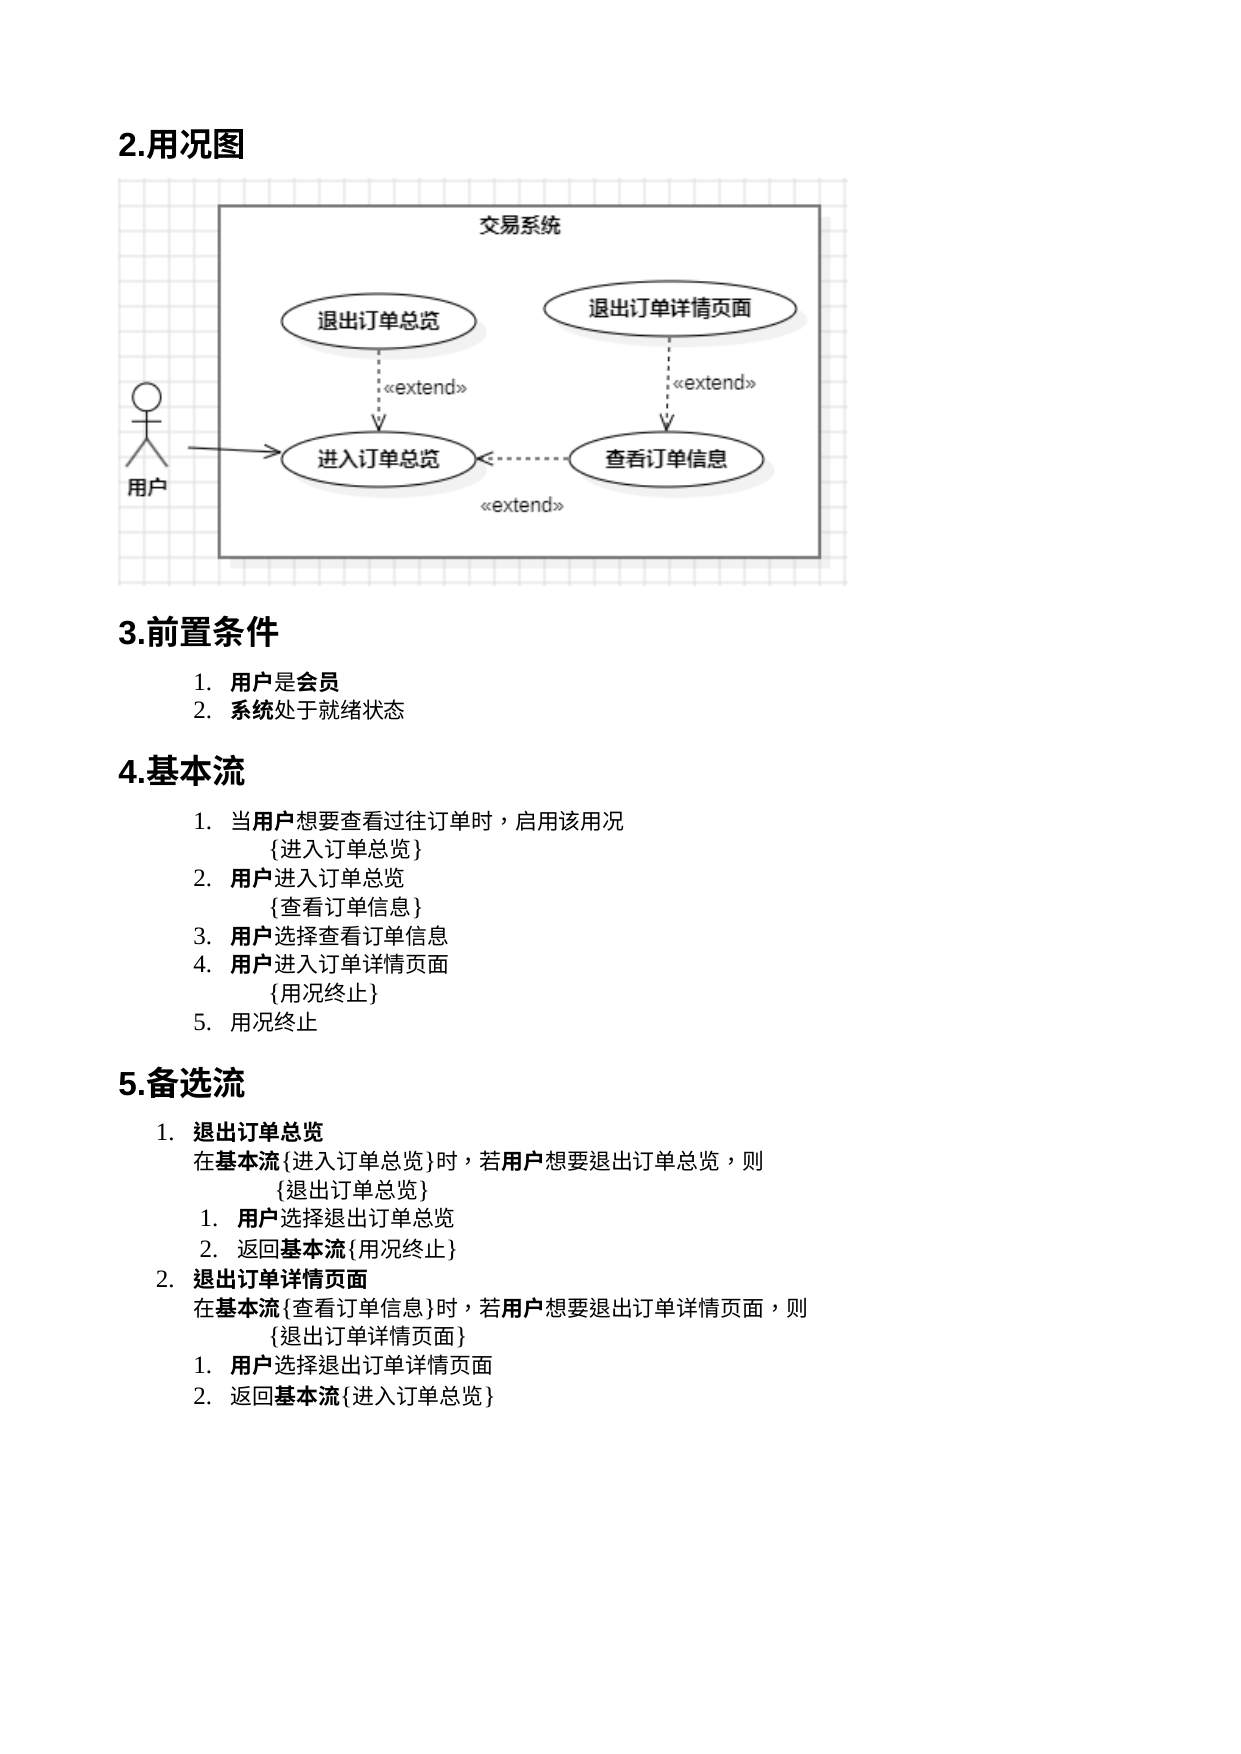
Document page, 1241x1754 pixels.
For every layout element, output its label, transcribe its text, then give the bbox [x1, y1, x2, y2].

subtitle 4.基本流 [118, 745, 1122, 793]
list 用况终止 [193, 1007, 1122, 1036]
list 返回基本流{用况终止} [199, 1232, 1122, 1264]
subtitle 2.用况图 [118, 118, 1122, 166]
list 用户选择退出订单详情页面 [193, 1350, 1122, 1379]
list 在基本流{进入订单总览}时，若用户想要退出订单总览，则 [156, 1146, 1122, 1175]
list 当用户想要查看过往订单时，启用该用况 [193, 806, 1122, 834]
list 在基本流{查看订单信息}时，若用户想要退出订单详情页面，则 [156, 1293, 1122, 1321]
subtitle 3.前置条件 [118, 606, 1122, 654]
subtitle 5.备选流 [118, 1057, 1122, 1105]
list {进入订单总览} [231, 834, 1122, 863]
list {退出订单详情页面} [231, 1321, 1122, 1350]
list 返回基本流{进入订单总览} [193, 1379, 1122, 1411]
list {用况终止} [231, 978, 1122, 1007]
list {查看订单信息} [231, 892, 1122, 921]
list 用户进入订单总览 [193, 863, 1122, 892]
list 用户选择退出订单总览 [199, 1203, 1122, 1232]
list 退出订单总览 [156, 1117, 1122, 1146]
list 系统处于就绪状态 [193, 695, 1122, 724]
list 用户选择查看订单信息 [193, 921, 1122, 949]
list {退出订单总览} [237, 1175, 1122, 1203]
picture [118, 178, 848, 586]
list 退出订单详情页面 [156, 1264, 1122, 1293]
list 用户是会员 [193, 667, 1122, 695]
list 用户进入订单详情页面 [193, 949, 1122, 978]
